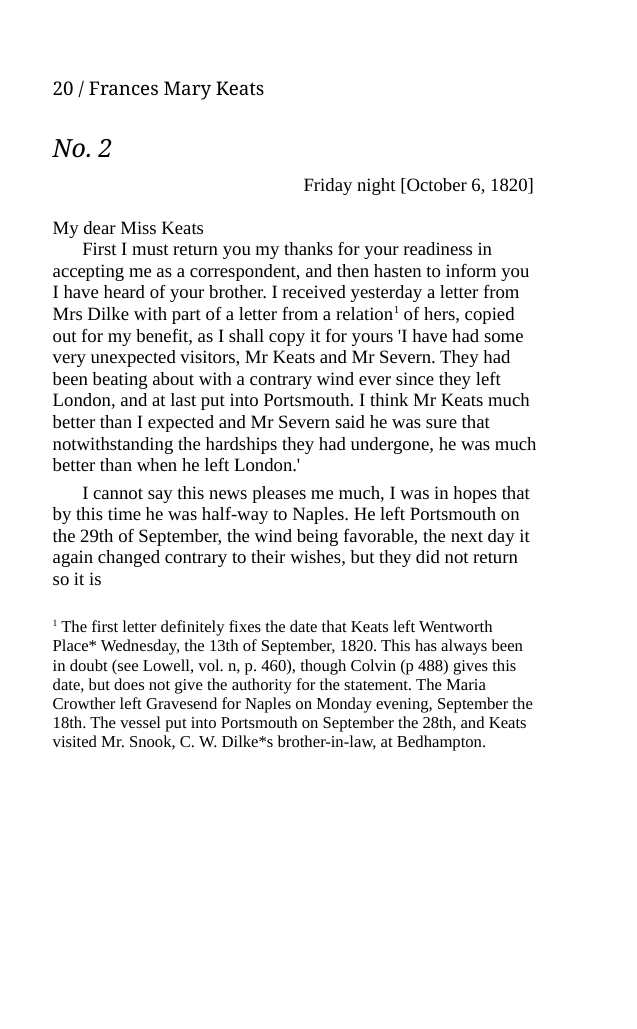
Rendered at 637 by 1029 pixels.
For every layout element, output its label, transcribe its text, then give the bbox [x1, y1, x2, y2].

text I cannot say this news pleases me much, I was in hopes that by this time he was half-way to Naples. He left Portsmouth on the 29th of September, the wind being favorable, the next day it again changed contrary to their wishes, but they did not return so it is [52, 482, 538, 589]
text Friday night [October 6, 1820] [52, 174, 538, 195]
text First I must return you my thanks for your readiness in accepting me as a correspondent, and then hasten to inform you I have heard of your brother. I received yesterday a letter from Mrs Dilke with part of a letter from a relation1 of hers, copied out for my benefit, as I shall copy it for yours 'I have had some very unexpected visitors, Mr Keats and Mr Severn. They had been beating about with a contrary wind ever since they left London, and at last put into Portsmouth. I think Mr Keats much better than I expected and Mr Severn said he was sure that notwithstanding the hardships they had undergone, he was much better than when he left London.' [52, 238, 538, 476]
text 1 The first letter definitely fixes the date that Keats left Wentworth Place* Wednesday, the 13th of September, 1820. This has always been in doubt (see Lowell, vol. n, p. 460), though Colvin (p 488) gives this date, but does not give the authority for the statement. The Maria Crowther left Gravesend for Naples on Monday evening, September the 18th. The vessel put into Portsmouth on September the 28th, and Keats visited Mr. Snook, C. W. Dilke*s brother-in-law, at Bedhampton. [52, 617, 538, 751]
subtitle No. 2 [52, 131, 538, 165]
text My dear Miss Keats [52, 217, 538, 238]
